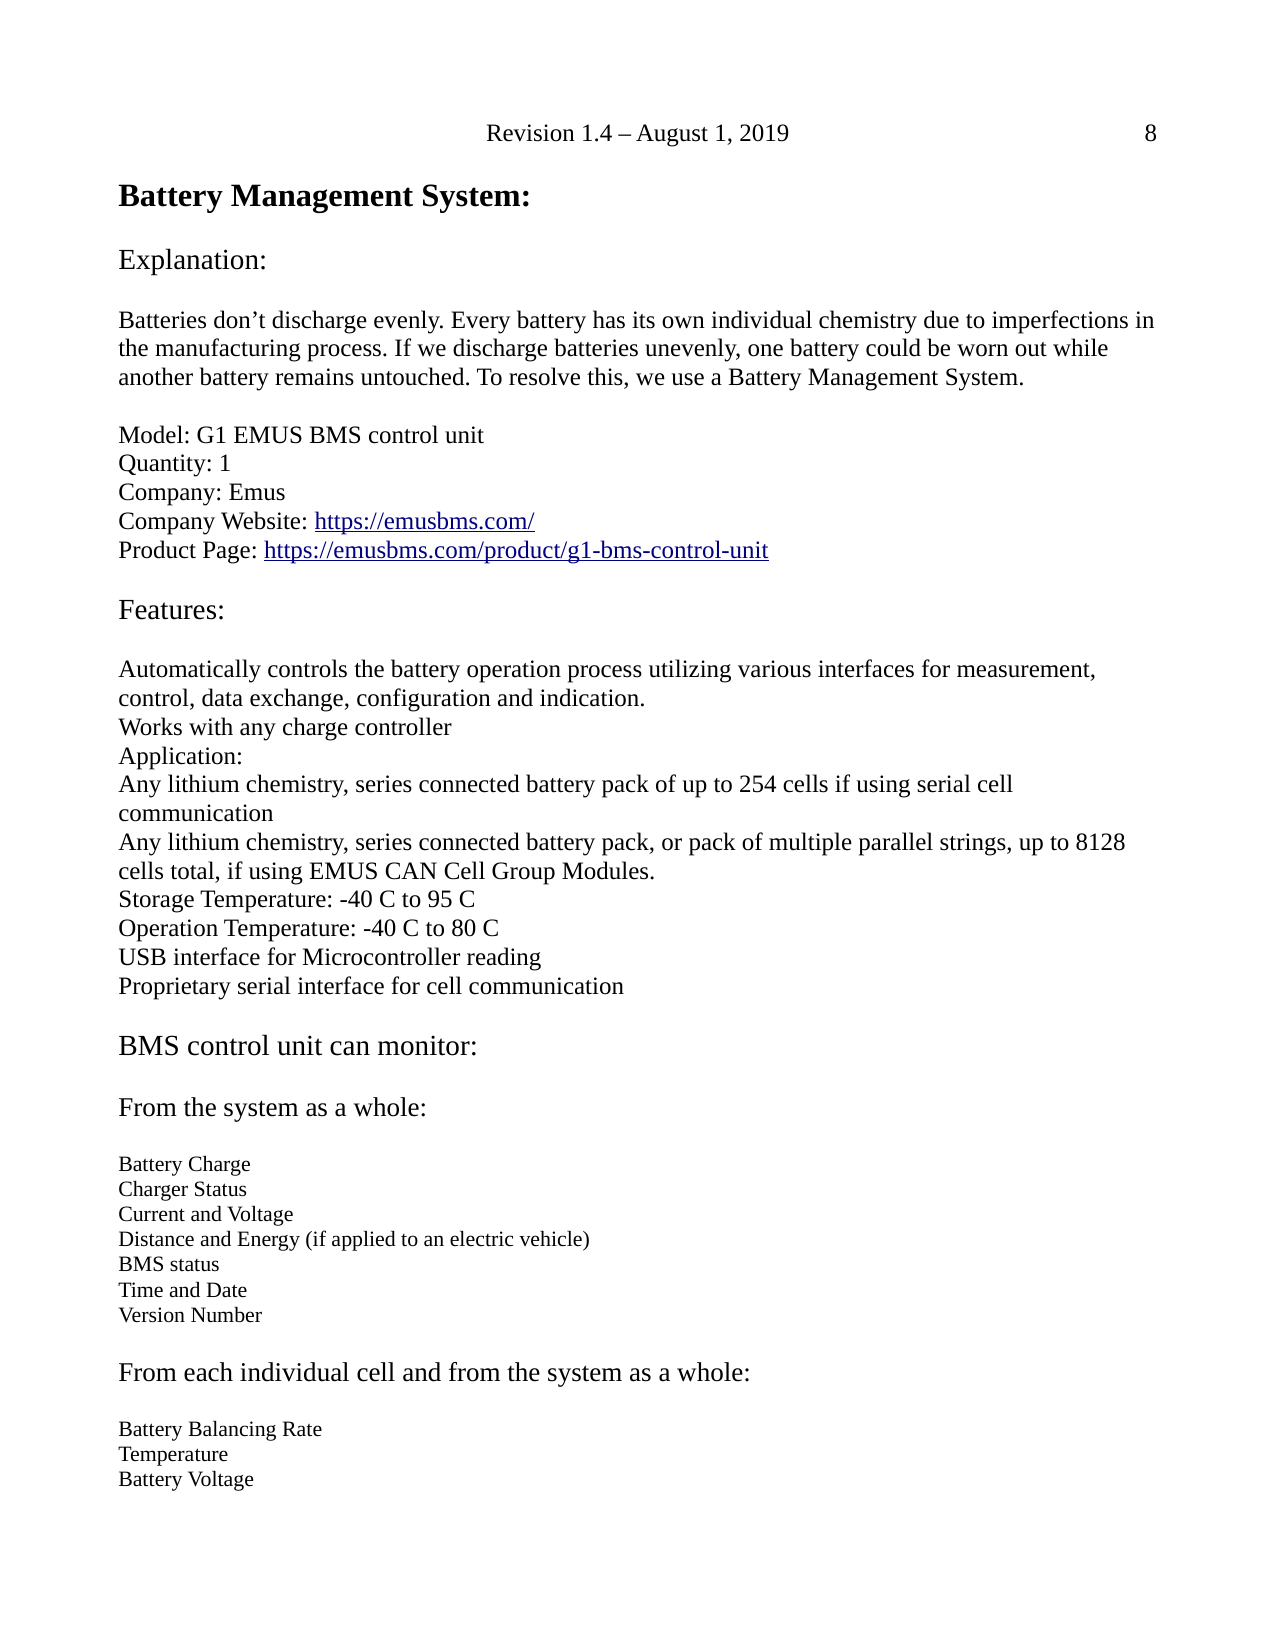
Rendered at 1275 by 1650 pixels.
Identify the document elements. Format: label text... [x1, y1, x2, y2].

text Time and Date [118, 1277, 1157, 1302]
text Battery Balancing Rate [118, 1416, 1157, 1441]
text Any lithium chemistry, series connected battery pack, or pack of multiple parallel strings, up to 8128 cells total, if using EMUS CAN Cell Group Modules. [118, 827, 1157, 884]
text Battery Charge [118, 1151, 1157, 1176]
text Version Number [118, 1302, 1157, 1327]
text Batteries don’t discharge evenly. Every battery has its own individual chemistry due to imperfections in the manufacturing process. If we discharge batteries unevenly, one battery could be worn out while another battery remains untouched. To resolve this, we use a Battery Management System. [118, 305, 1157, 391]
text Automatically controls the battery operation process utilizing various interfaces for measurement, control, data exchange, configuration and indication. [118, 654, 1157, 712]
text BMS status [118, 1251, 1157, 1277]
text Company: Emus [118, 477, 1157, 506]
text USB interface for Microcontroller reading [118, 942, 1157, 971]
text Model: G1 EMUS BMS control unit [118, 420, 1157, 448]
text Battery Management System: [118, 176, 1157, 214]
text From the system as a whole: [118, 1091, 1157, 1122]
text Product Page: https://emusbms.com/product/g1-bms-control-unit [118, 535, 1157, 563]
text Explanation: [118, 242, 1157, 276]
text Battery Voltage [118, 1466, 1157, 1491]
text Distance and Energy (if applied to an electric vehicle) [118, 1226, 1157, 1251]
text From each individual cell and from the system as a whole: [118, 1356, 1157, 1387]
text Application: [118, 741, 1157, 769]
text BMS control unit can monitor: [118, 1028, 1157, 1062]
text Current and Voltage [118, 1201, 1157, 1226]
text Company Website: https://emusbms.com/ [118, 506, 1157, 535]
text Temperature [118, 1441, 1157, 1466]
text Proprietary serial interface for cell communication [118, 971, 1157, 999]
text Storage Temperature: -40 C to 95 C [118, 884, 1157, 913]
text Quantity: 1 [118, 448, 1157, 477]
text Works with any charge controller [118, 712, 1157, 741]
text Features: [118, 592, 1157, 626]
text Charger Status [118, 1176, 1157, 1201]
text Operation Temperature: -40 C to 80 C [118, 913, 1157, 942]
text Any lithium chemistry, series connected battery pack of up to 254 cells if using serial cell communication [118, 769, 1157, 827]
